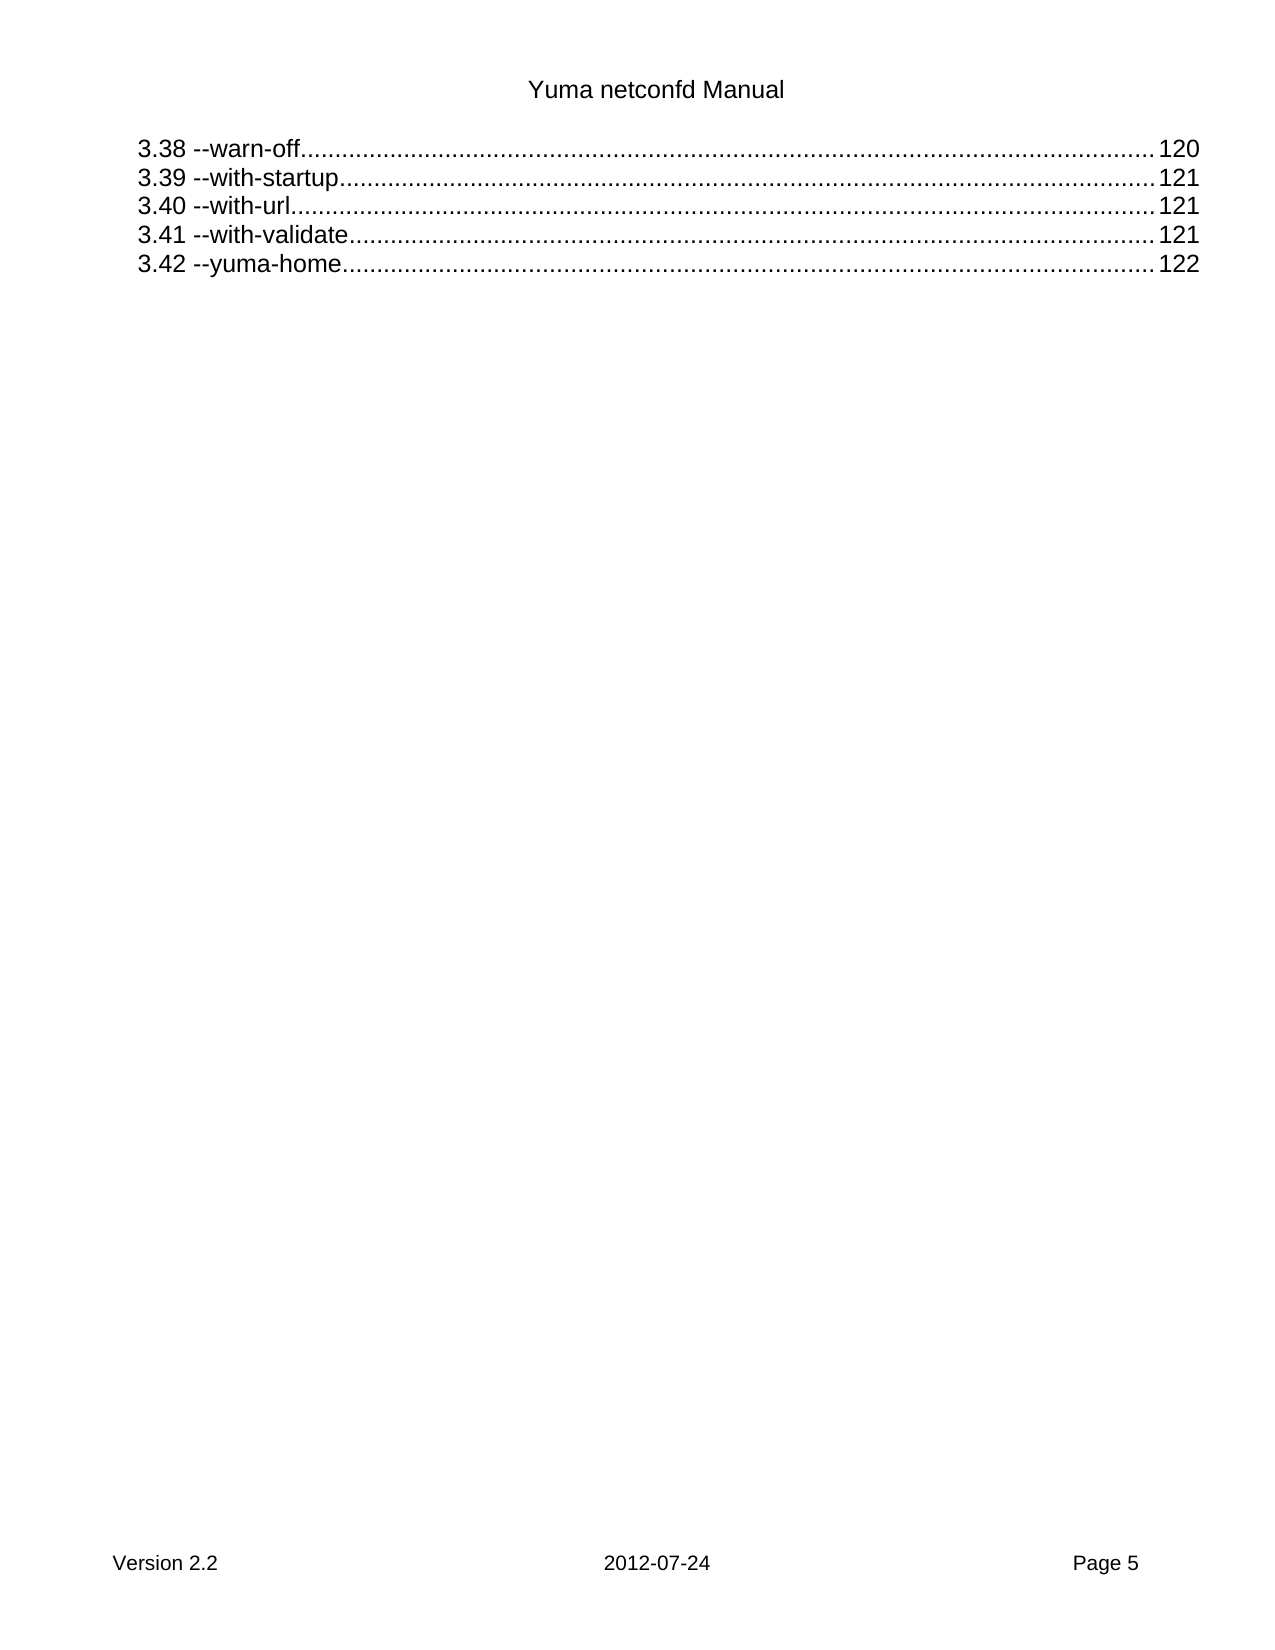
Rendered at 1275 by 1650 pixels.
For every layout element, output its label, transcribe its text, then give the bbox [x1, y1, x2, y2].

text 3.41 --with-validate 121 [137, 220, 1200, 249]
text 3.40 --with-url 121 [137, 191, 1200, 220]
text 3.39 --with-startup 121 [137, 162, 1200, 191]
text 3.42 --yuma-home 122 [137, 249, 1200, 277]
text 3.38 --warn-off 120 [137, 134, 1200, 162]
